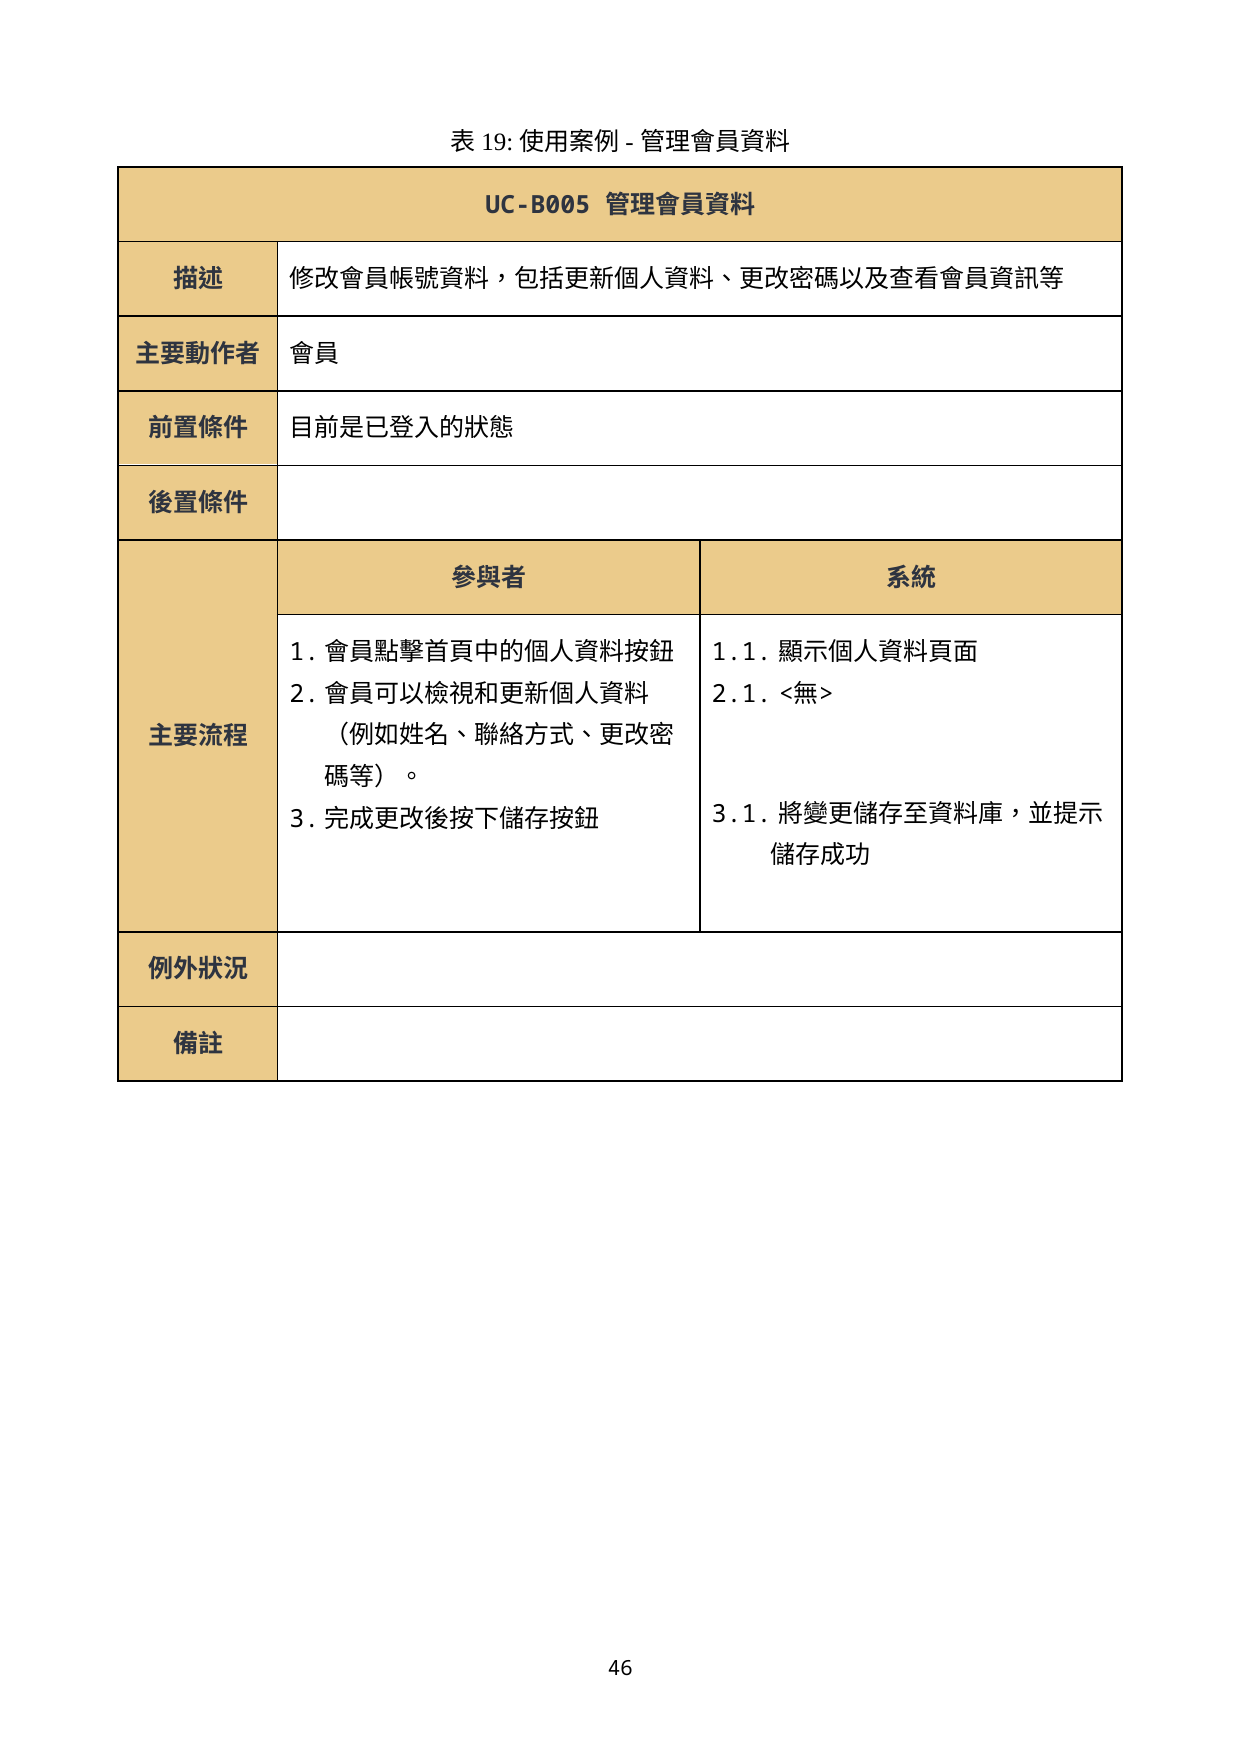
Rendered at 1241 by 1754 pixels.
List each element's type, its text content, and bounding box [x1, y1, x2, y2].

table_cell 描述 [119, 242, 277, 315]
table_cell [278, 1007, 1121, 1080]
table_cell 備註 [119, 1007, 277, 1080]
table_cell 顯示個人資料頁面 <無> 將變更儲存至資料庫，並提示儲存成功 [701, 615, 1121, 931]
table_cell 例外狀況 [119, 933, 277, 1006]
table_cell 前置條件 [119, 392, 277, 464]
table_cell [278, 466, 1121, 539]
table_cell 會員點擊首頁中的個人資料按鈕 會員可以檢視和更新個人資料（例如姓名、聯絡方式、更改密碼等）。 完成更改後按下儲存按鈕 [278, 615, 699, 931]
table_cell [278, 933, 1121, 1006]
table_cell 後置條件 [119, 466, 277, 539]
table_cell 參與者 [278, 541, 699, 614]
table_cell 主要流程 [119, 541, 277, 931]
table_cell 修改會員帳號資料，包括更新個人資料、更改密碼以及查看會員資訊等 [278, 242, 1121, 315]
table_cell 會員 [278, 317, 1121, 390]
table_cell 系統 [701, 541, 1121, 614]
table_header UC-B005 管理會員資料 [119, 168, 1121, 241]
table_cell 目前是已登入的狀態 [278, 392, 1121, 464]
text 表 19: 使用案例 - 管理會員資料 [118, 121, 1122, 158]
table_cell 主要動作者 [119, 317, 277, 390]
